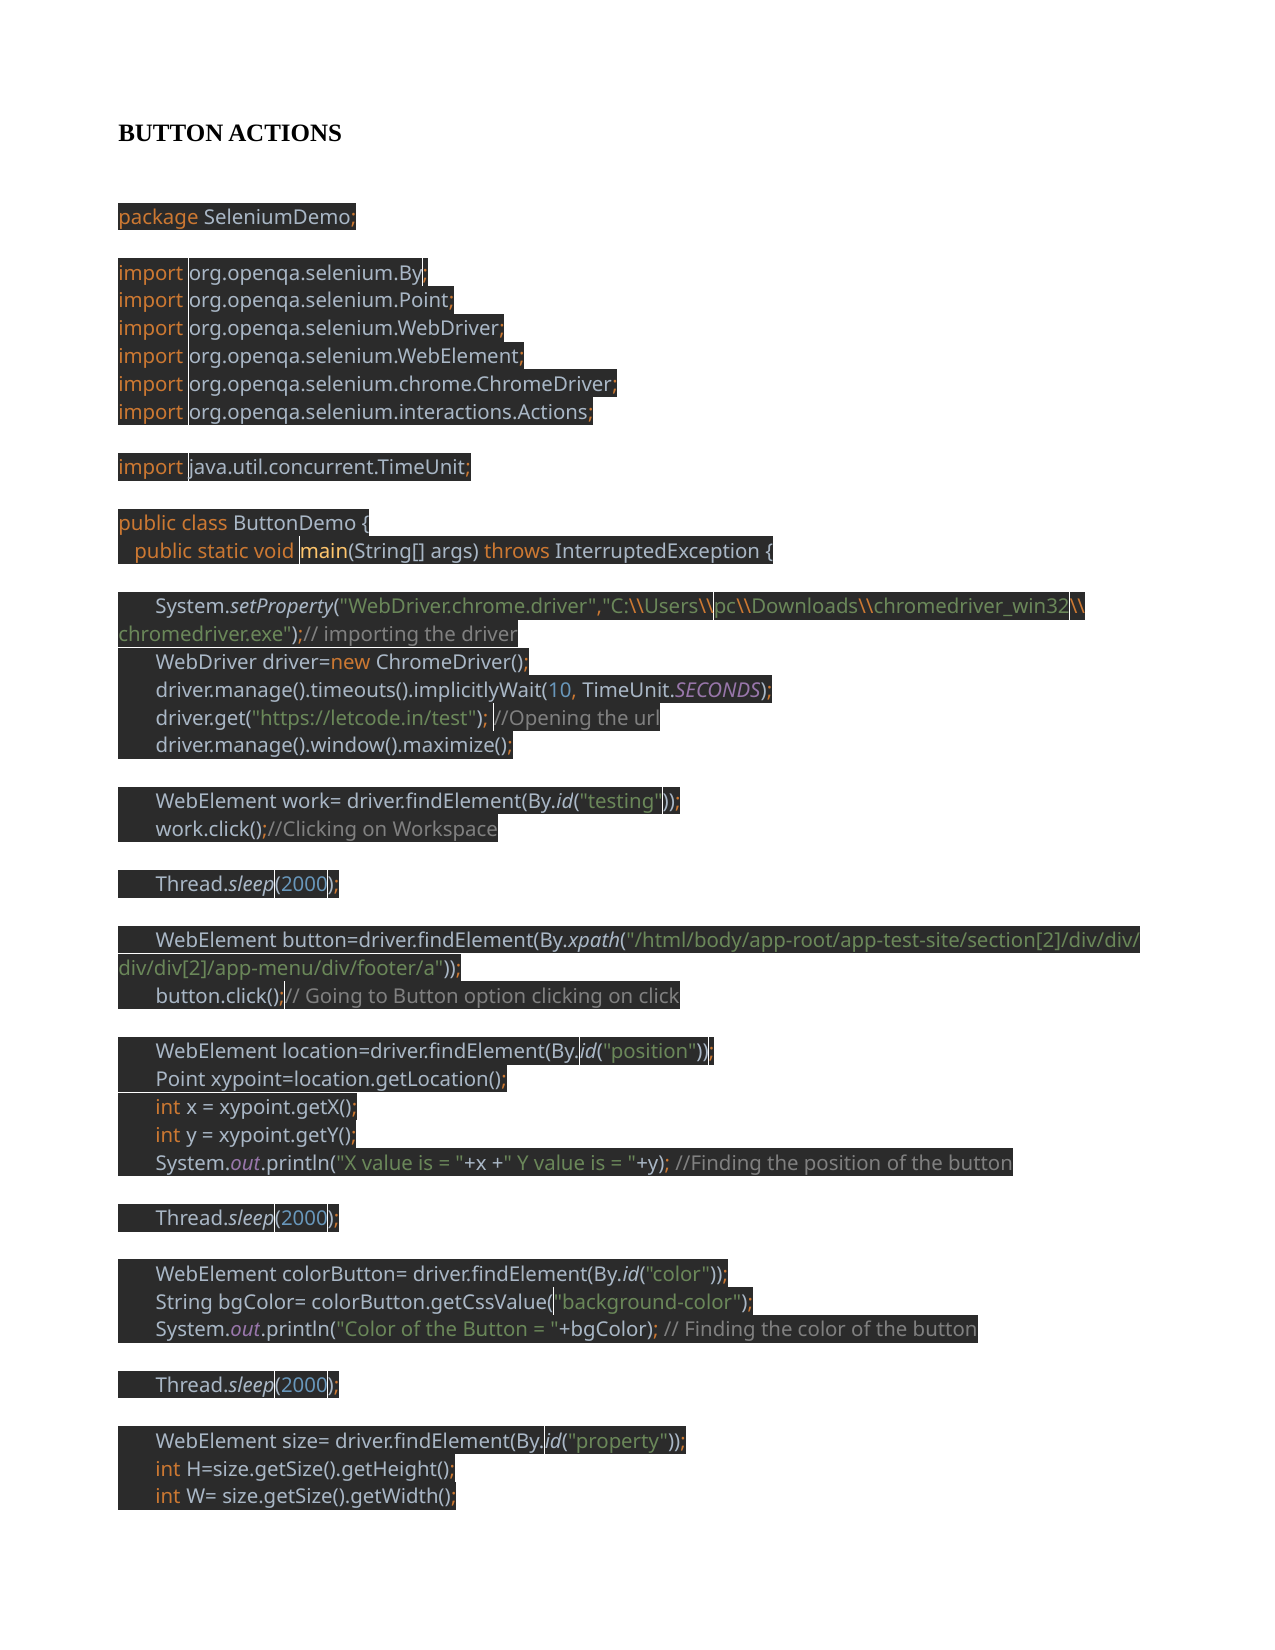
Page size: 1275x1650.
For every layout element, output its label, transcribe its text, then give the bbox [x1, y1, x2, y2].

text package SeleniumDemo; import org.openqa.selenium.By; import org.openqa.selenium.Point; import org.openqa.selenium.WebDriver; import org.openqa.selenium.WebElement; import org.openqa.selenium.chrome.ChromeDriver; import org.openqa.selenium.interactions.Actions; import java.util.concurrent.TimeUnit; public class ButtonDemo { public static void main(String[] args) throws InterruptedException { System.setProperty("WebDriver.chrome.driver","C:\\Users\\pc\\Downloads\\chromedriver_win32\\chromedriver.exe");// importing the driver WebDriver driver=new ChromeDriver(); driver.manage().timeouts().implicitlyWait(10, TimeUnit.SECONDS); driver.get("https://letcode.in/test"); //Opening the url driver.manage().window().maximize(); WebElement work= driver.findElement(By.id("testing")); work.click();//Clicking on Workspace Thread.sleep(2000); WebElement button=driver.findElement(By.xpath("/html/body/app-root/app-test-site/section[2]/div/div/div/div[2]/app-menu/div/footer/a")); button.click();// Going to Button option clicking on click WebElement location=driver.findElement(By.id("position")); Point xypoint=location.getLocation(); int x = xypoint.getX(); int y = xypoint.getY(); System.out.println("X value is = "+x +" Y value is = "+y); //Finding the position of the button Thread.sleep(2000); WebElement colorButton= driver.findElement(By.id("color")); String bgColor= colorButton.getCssValue("background-color"); System.out.println("Color of the Button = "+bgColor); // Finding the color of the button Thread.sleep(2000); WebElement size= driver.findElement(By.id("property")); int H=size.getSize().getHeight(); int W= size.getSize().getWidth(); [118, 202, 1157, 1510]
text BUTTON ACTIONS [118, 118, 1157, 147]
